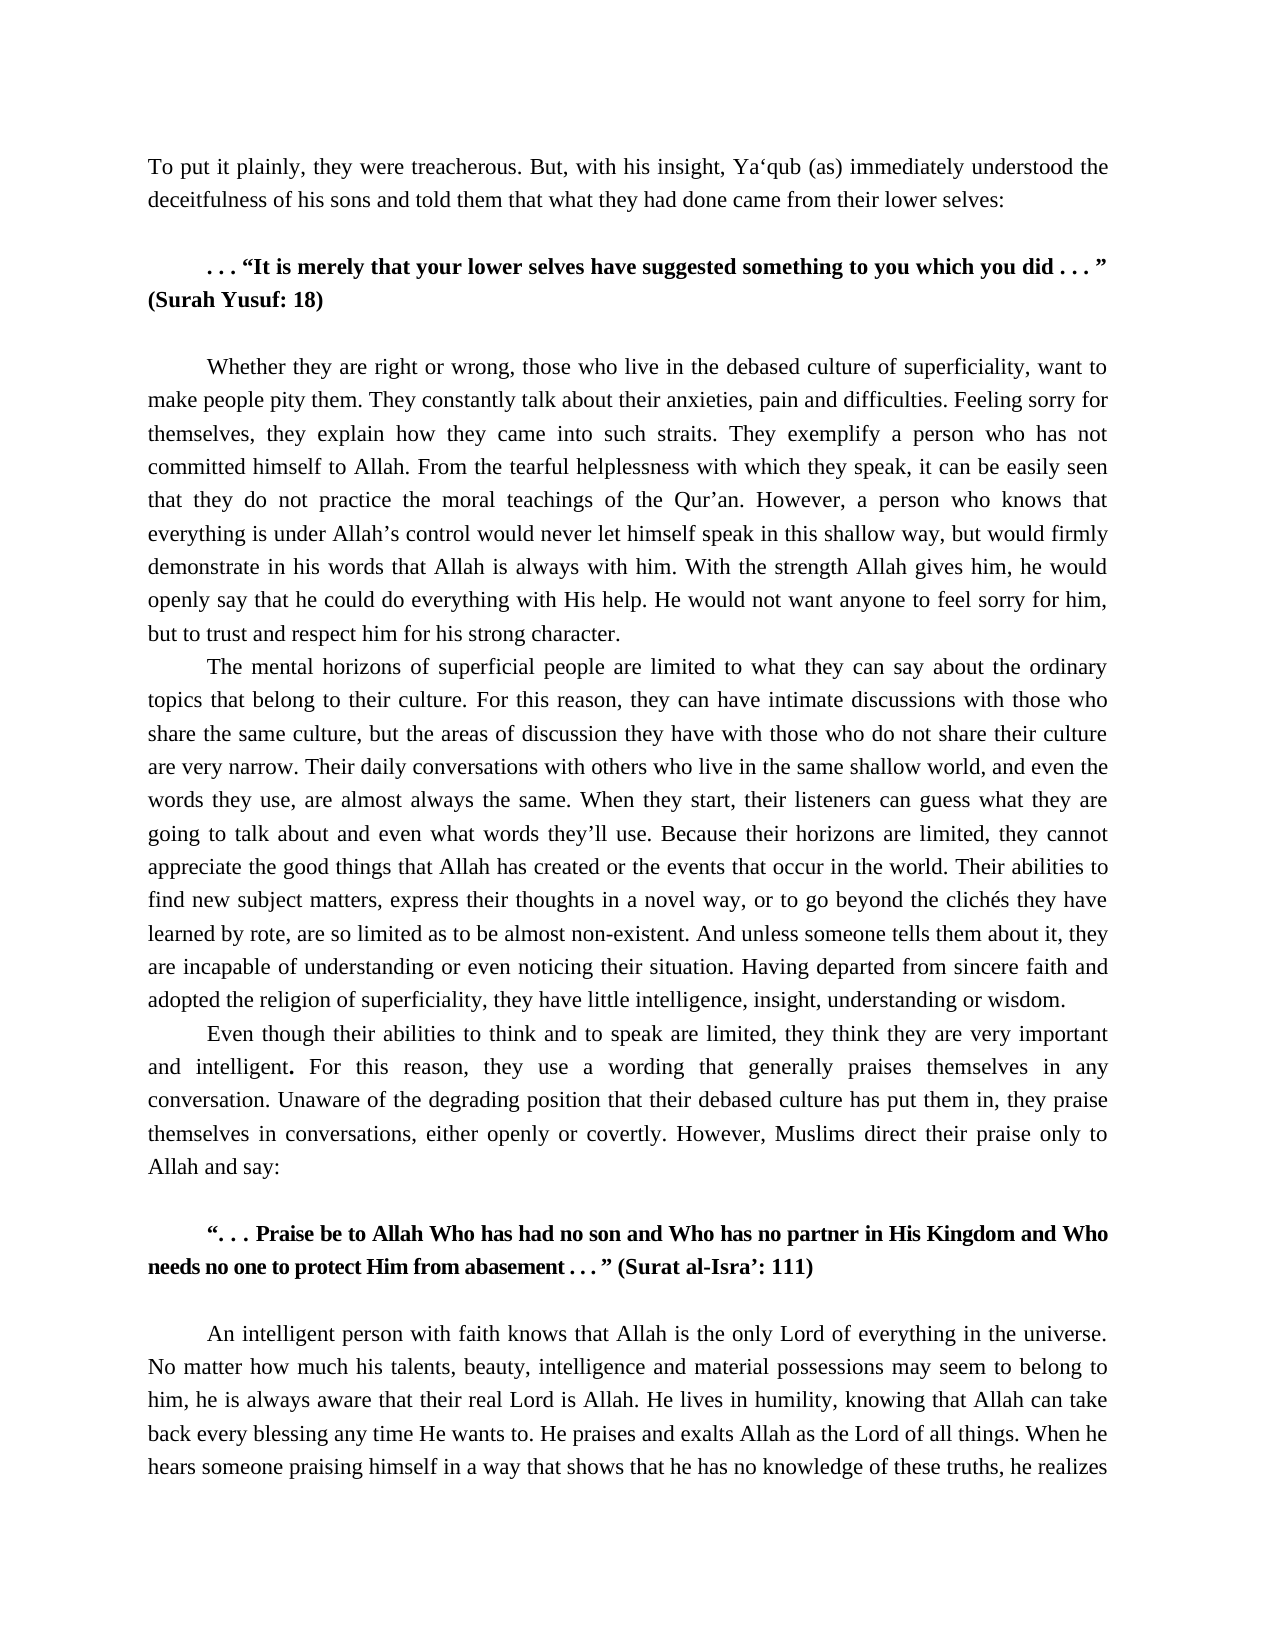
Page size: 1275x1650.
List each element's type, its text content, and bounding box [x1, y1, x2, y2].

text The mental horizons of superficial people are limited to what they can say about the ordinary topics that belong to their culture. For this reason, they can have intimate discussions with those who share the same culture, but the areas of discussion they have with those who do not share their culture are very narrow. Their daily conversations with others who live in the same shallow world, and even the words they use, are almost always the same. When they start, their listeners can guess what they are going to talk about and even what words they’ll use. Because their horizons are limited, they cannot appreciate the good things that Allah has created or the events that occur in the world. Their abilities to find new subject matters, express their thoughts in a novel way, or to go beyond the clichés they have learned by rote, are so limited as to be almost non-existent. And unless someone tells them about it, they are incapable of understanding or even noticing their situation. Having departed from sincere faith and adopted the religion of superficiality, they have little intelligence, insight, understanding or wisdom. [148, 648, 1110, 1014]
text Whether they are right or wrong, those who live in the debased culture of superficiality, want to make people pity them. They constantly talk about their anxieties, pain and difficulties. Feeling sorry for themselves, they explain how they came into such straits. They exemplify a person who has not committed himself to Allah. From the tearful helplessness with which they speak, it can be easily seen that they do not practice the moral teachings of the Qur’an. However, a person who knows that everything is under Allah’s control would never let himself speak in this shallow way, but would firmly demonstrate in his words that Allah is always with him. With the strength Allah gives him, he would openly say that he could do everything with His help. He would not want anyone to feel sorry for him, but to trust and respect him for his strong character. [148, 348, 1110, 648]
text . . . “It is merely that your lower selves have suggested something to you which you did . . . ” (Surah Yusuf: 18) [148, 248, 1110, 314]
text To put it plainly, they were treacherous. But, with his insight, Ya‘qub (as) immediately understood the deceitfulness of his sons and told them that what they had done came from their lower selves: [148, 148, 1110, 214]
text Even though their abilities to think and to speak are limited, they think they are very important and intelligent. For this reason, they use a wording that generally praises themselves in any conversation. Unaware of the degrading position that their debased culture has put them in, they praise themselves in conversations, either openly or covertly. However, Muslims direct their praise only to Allah and say: [148, 1014, 1110, 1181]
text An intelligent person with faith knows that Allah is the only Lord of everything in the universe. No matter how much his talents, beauty, intelligence and material possessions may seem to belong to him, he is always aware that their real Lord is Allah. He lives in humility, knowing that Allah can take back every blessing any time He wants to. He praises and exalts Allah as the Lord of all things. When he hears someone praising himself in a way that shows that he has no knowledge of these truths, he realizes [148, 1314, 1110, 1481]
text “. . . Praise be to Allah Who has had no son and Who has no partner in His Kingdom and Who needs no one to protect Him from abasement . . . ” (Surat al-Isra’: 111) [148, 1214, 1110, 1281]
